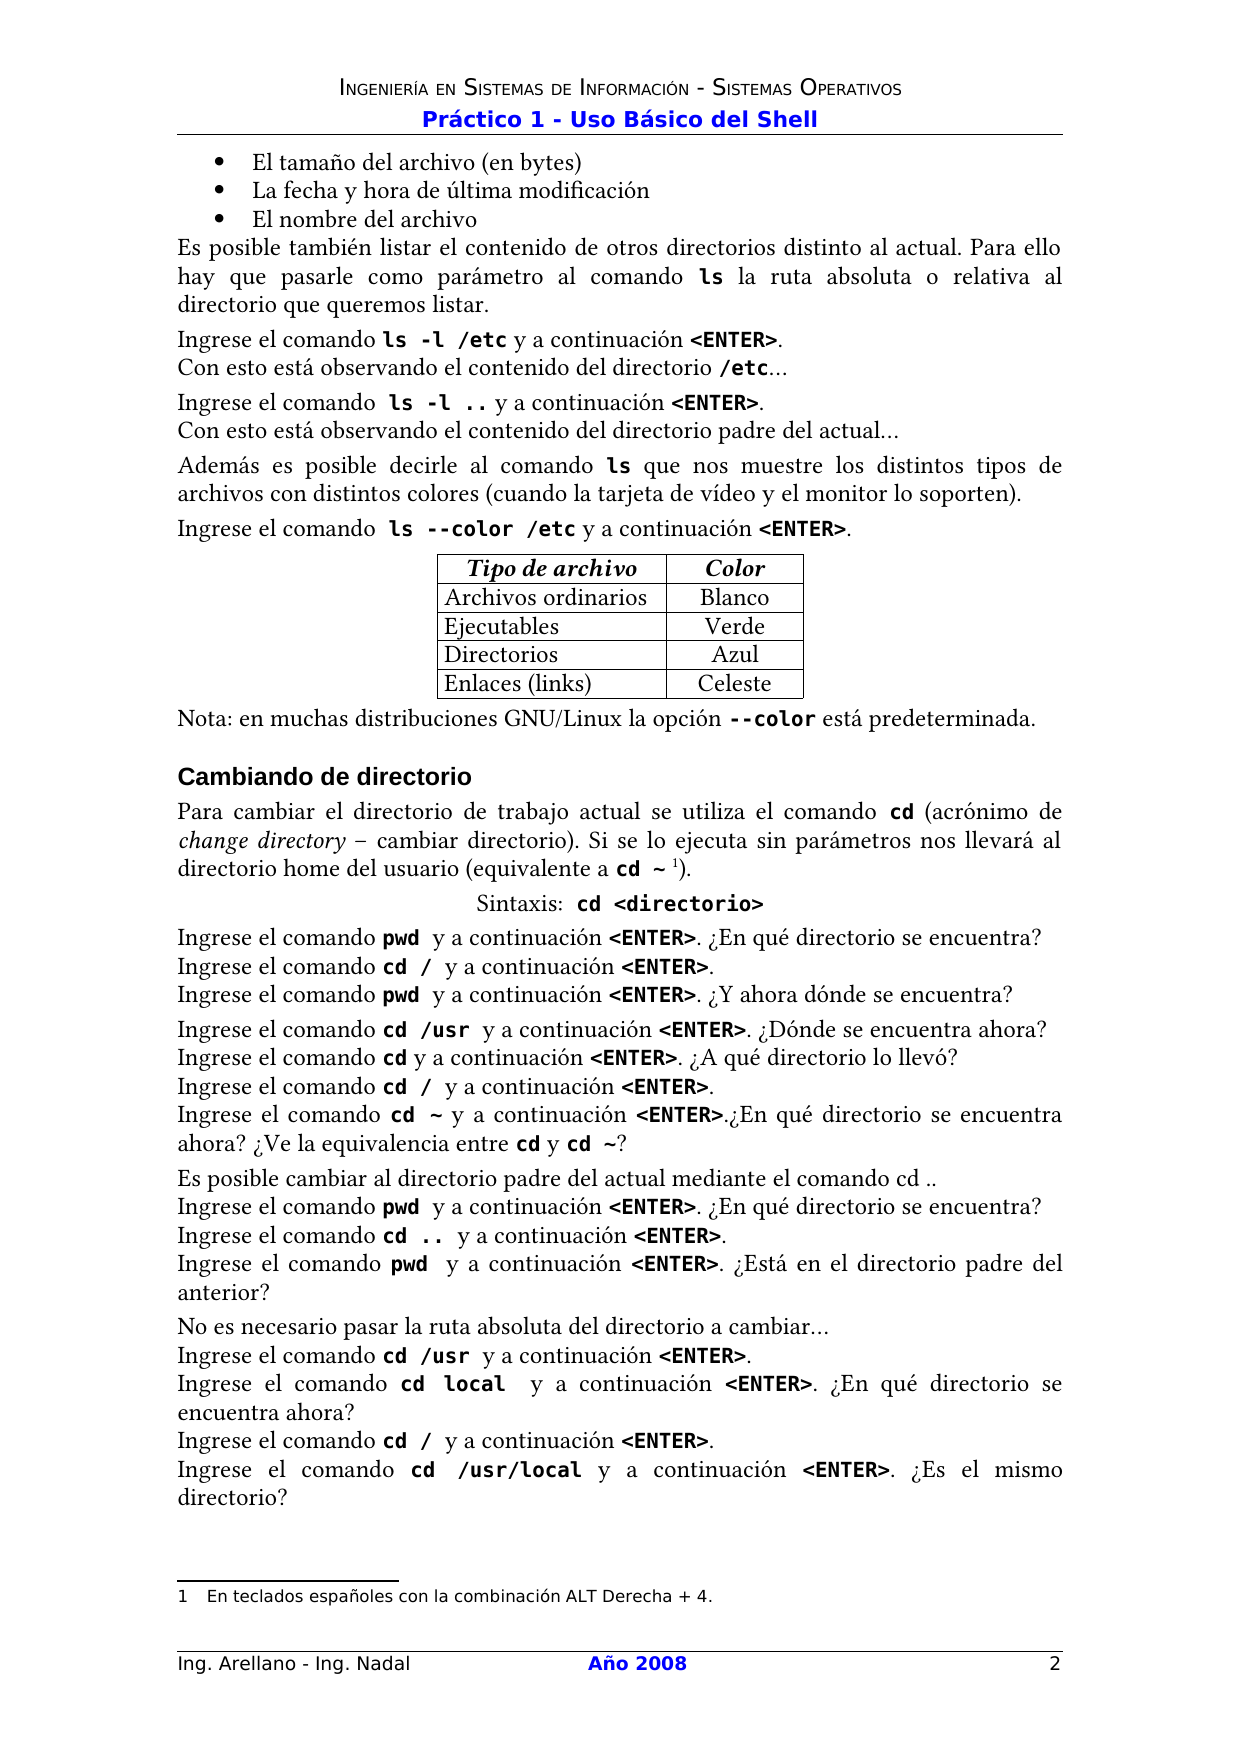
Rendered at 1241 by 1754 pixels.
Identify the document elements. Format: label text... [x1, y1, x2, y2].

table_cell Enlaces (links) [438, 670, 666, 698]
text Es posible también listar el contenido de otros directorios distinto al actual. Para ello hay que pasarle como parámetro al comando ls la ruta absoluta o relativa al directorio que queremos listar. [177, 233, 1063, 319]
text Para cambiar el directorio de trabajo actual se utiliza el comando cd (acrónimo de change directory – cambiar directorio). Si se lo ejecuta sin parámetros nos llevará al directorio home del usuario (equivalente a cd ~ ). [177, 797, 1063, 883]
table_cell Blanco [667, 584, 803, 612]
text No es necesario pasar la ruta absoluta del directorio a cambiar... Ingrese el comando cd /usr y a continuación <ENTER>. Ingrese el comando cd local y a continuación <ENTER>. ¿En qué directorio se encuentra ahora? Ingrese el comando cd / y a continuación <ENTER>. Ingrese el comando cd /usr/local y a continuación <ENTER>. ¿Es el mismo directorio? [177, 1312, 1063, 1512]
table_cell Ejecutables [438, 613, 666, 640]
text Sintaxis: cd <directorio> [177, 889, 1063, 917]
list El nombre del archivo [215, 205, 1063, 233]
text Ingrese el comando cd /usr y a continuación <ENTER>. ¿Dónde se encuentra ahora? Ingrese el comando cd y a continuación <ENTER>. ¿A qué directorio lo llevó? Ingrese el comando cd / y a continuación <ENTER>. Ingrese el comando cd ~ y a continuación <ENTER>.¿En qué directorio se encuentra ahora? ¿Ve la equivalencia entre cd y cd ~? [177, 1015, 1063, 1158]
text Nota: en muchas distribuciones GNU/Linux la opción --color está predeterminada. [177, 704, 1063, 732]
table_header Color [667, 555, 803, 583]
table_header Tipo de archivo [438, 555, 666, 583]
list La fecha y hora de última modificación [215, 176, 1063, 205]
text Ingrese el comando ls --color /etc y a continuación <ENTER>. [177, 514, 1063, 542]
table_cell Celeste [667, 670, 803, 698]
subtitle Cambiando de directorio [177, 763, 1063, 791]
text En teclados españoles con la combinación ALT Derecha + 4. [177, 1587, 1063, 1606]
text Además es posible decirle al comando ls que nos muestre los distintos tipos de archivos con distintos colores (cuando la tarjeta de vídeo y el monitor lo soporten). [177, 451, 1063, 508]
text Es posible cambiar al directorio padre del actual mediante el comando cd .. Ingrese el comando pwd y a continuación <ENTER>. ¿En qué directorio se encuentra? Ingrese el comando cd .. y a continuación <ENTER>. Ingrese el comando pwd y a continuación <ENTER>. ¿Está en el directorio padre del anterior? [177, 1164, 1063, 1306]
table_cell Azul [667, 641, 803, 669]
text Ingrese el comando ls -l .. y a continuación <ENTER>. Con esto está observando el contenido del directorio padre del actual... [177, 388, 1063, 445]
table_cell Directorios [438, 641, 666, 669]
table_cell Verde [667, 613, 803, 640]
text Ingrese el comando ls -l /etc y a continuación <ENTER>. Con esto está observando el contenido del directorio /etc... [177, 325, 1063, 382]
list El tamaño del archivo (en bytes) [215, 148, 1063, 176]
table_cell Archivos ordinarios [438, 584, 666, 612]
text Ingrese el comando pwd y a continuación <ENTER>. ¿En qué directorio se encuentra? Ingrese el comando cd / y a continuación <ENTER>. Ingrese el comando pwd y a continuación <ENTER>. ¿Y ahora dónde se encuentra? [177, 923, 1063, 1009]
